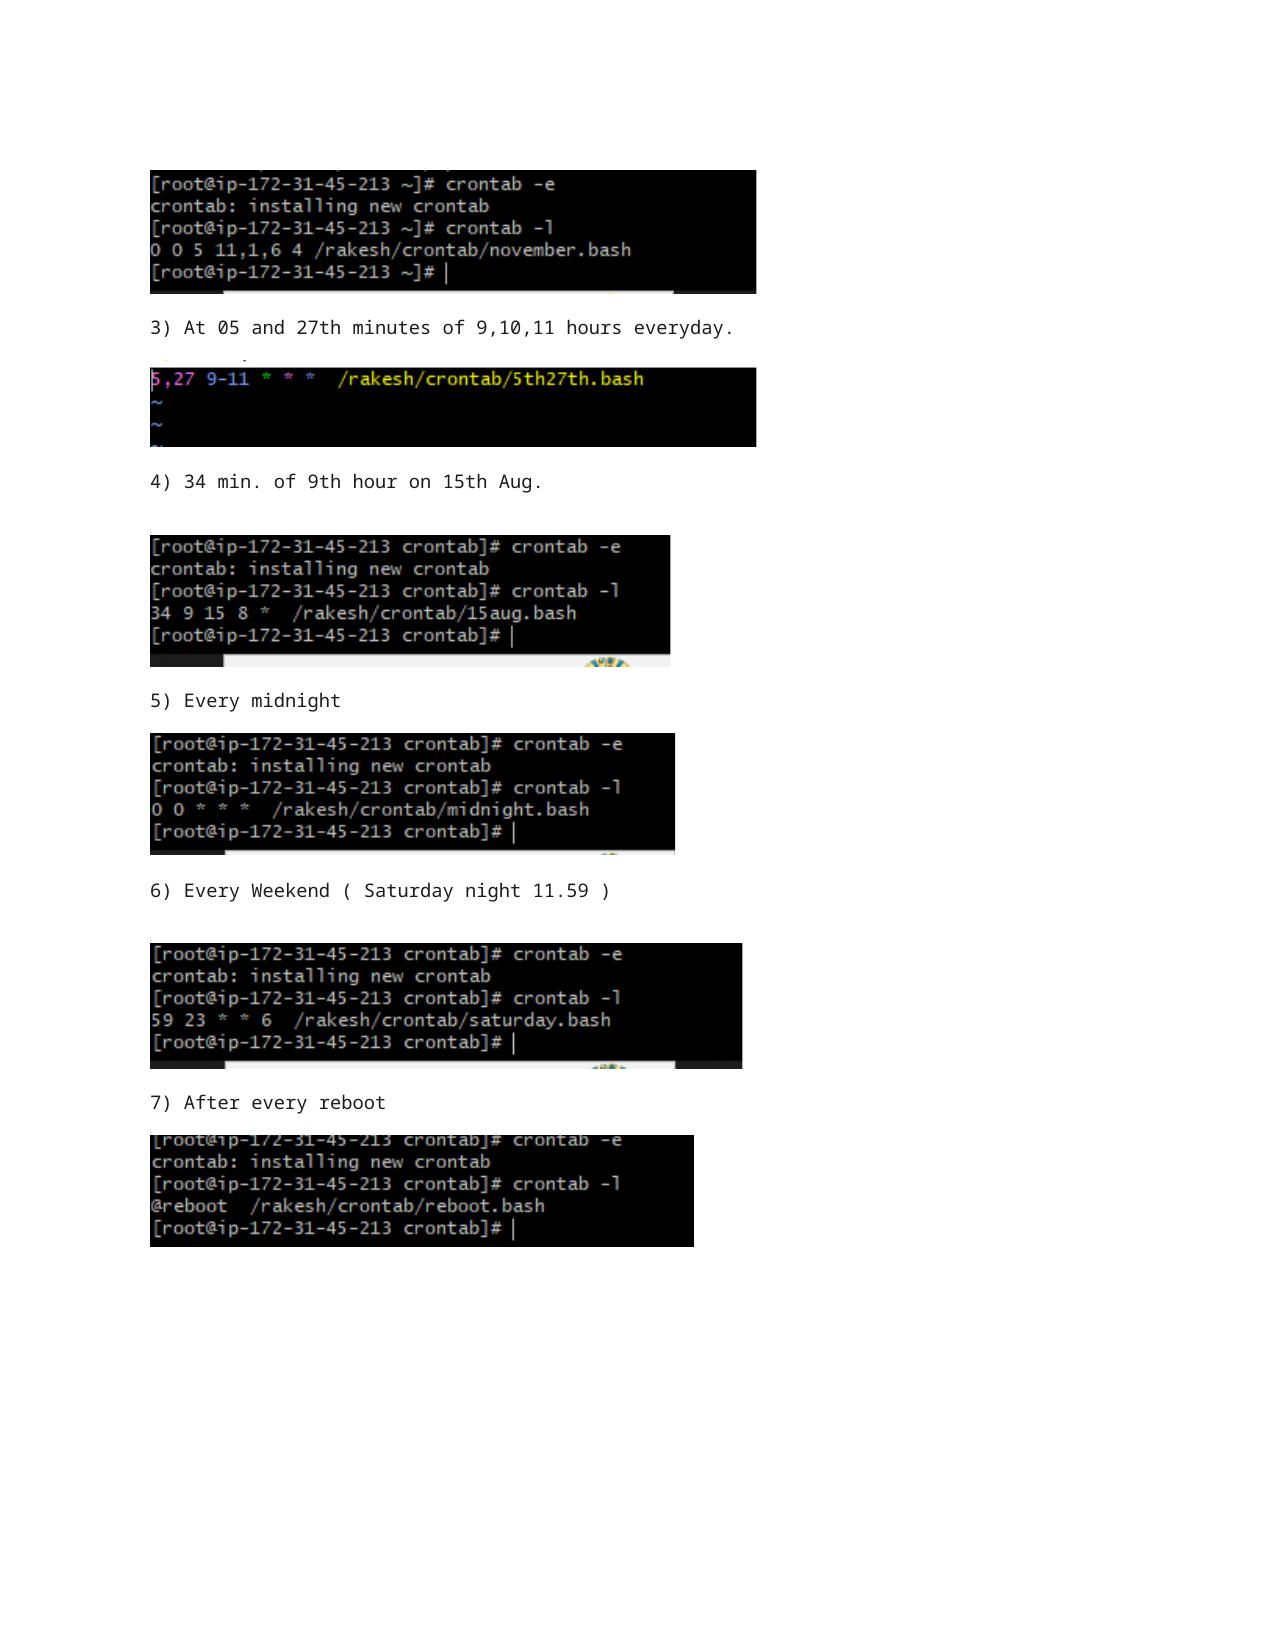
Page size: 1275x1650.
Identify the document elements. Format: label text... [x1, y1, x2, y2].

text 3) At 05 and 27th minutes of 9,10,11 hours everyday. [150, 314, 1125, 340]
text 4) 34 min. of 9th hour on 15th Aug. [150, 468, 1125, 494]
text 5) Every midnight [150, 687, 1125, 712]
text 6) Every Weekend ( Saturday night 11.59 ) [150, 877, 1125, 903]
text 7) After every reboot [150, 1089, 1125, 1115]
